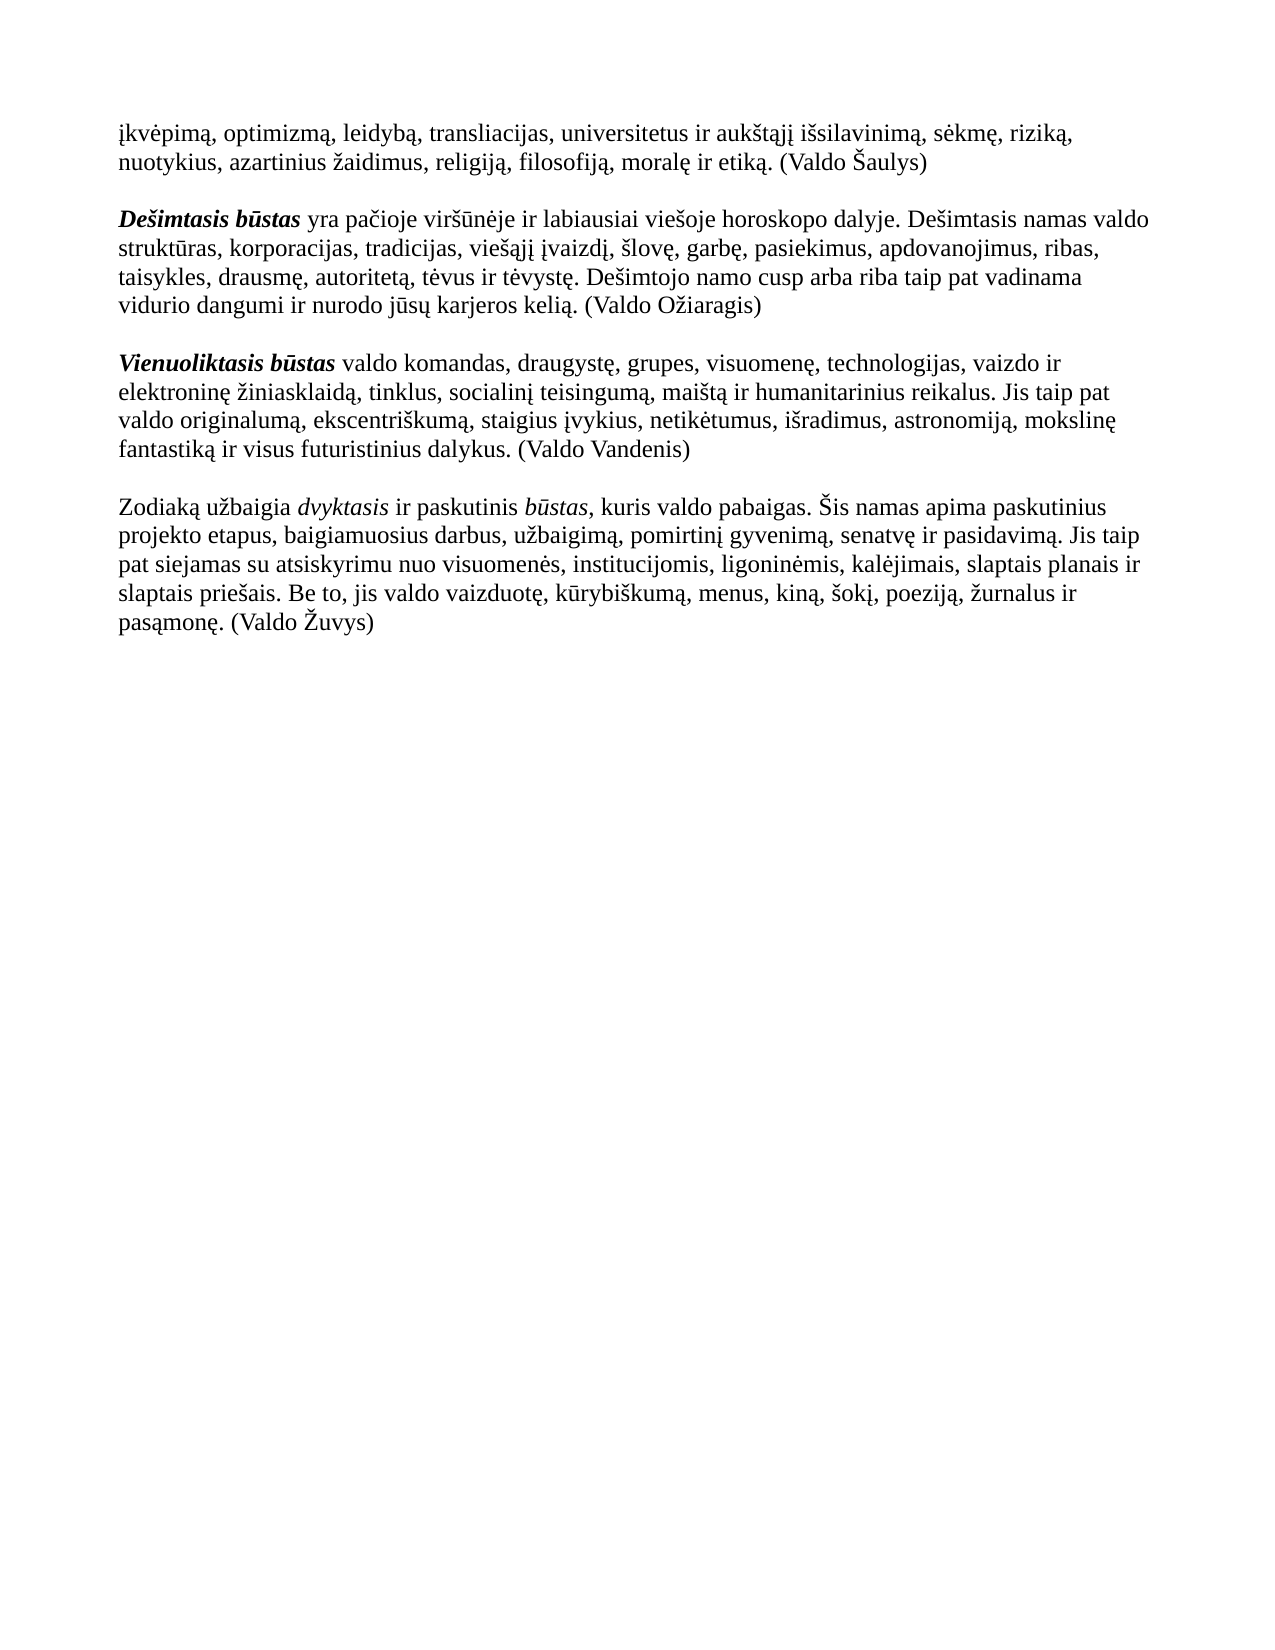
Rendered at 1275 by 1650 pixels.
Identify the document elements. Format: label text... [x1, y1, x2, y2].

text įkvėpimą, optimizmą, leidybą, transliacijas, universitetus ir aukštąjį išsilavinimą, sėkmę, riziką, nuotykius, azartinius žaidimus, religiją, filosofiją, moralę ir etiką. (Valdo Šaulys) [118, 118, 1157, 176]
text Zodiaką užbaigia dvyktasis ir paskutinis būstas, kuris valdo pabaigas. Šis namas apima paskutinius projekto etapus, baigiamuosius darbus, užbaigimą, pomirtinį gyvenimą, senatvę ir pasidavimą. Jis taip pat siejamas su atsiskyrimu nuo visuomenės, institucijomis, ligoninėmis, kalėjimais, slaptais planais ir slaptais priešais. Be to, jis valdo vaizduotę, kūrybiškumą, menus, kiną, šokį, poeziją, žurnalus ir pasąmonę. (Valdo Žuvys) [118, 492, 1157, 636]
text Vienuoliktasis būstas valdo komandas, draugystę, grupes, visuomenę, technologijas, vaizdo ir elektroninę žiniasklaidą, tinklus, socialinį teisingumą, maištą ir humanitarinius reikalus. Jis taip pat valdo originalumą, ekscentriškumą, staigius įvykius, netikėtumus, išradimus, astronomiją, mokslinę fantastiką ir visus futuristinius dalykus. (Valdo Vandenis) [118, 348, 1157, 463]
text Dešimtasis būstas yra pačioje viršūnėje ir labiausiai viešoje horoskopo dalyje. Dešimtasis namas valdo struktūras, korporacijas, tradicijas, viešąjį įvaizdį, šlovę, garbę, pasiekimus, apdovanojimus, ribas, taisykles, drausmę, autoritetą, tėvus ir tėvystę. Dešimtojo namo cusp arba riba taip pat vadinama vidurio dangumi ir nurodo jūsų karjeros kelią. (Valdo Ožiaragis) [118, 204, 1157, 319]
